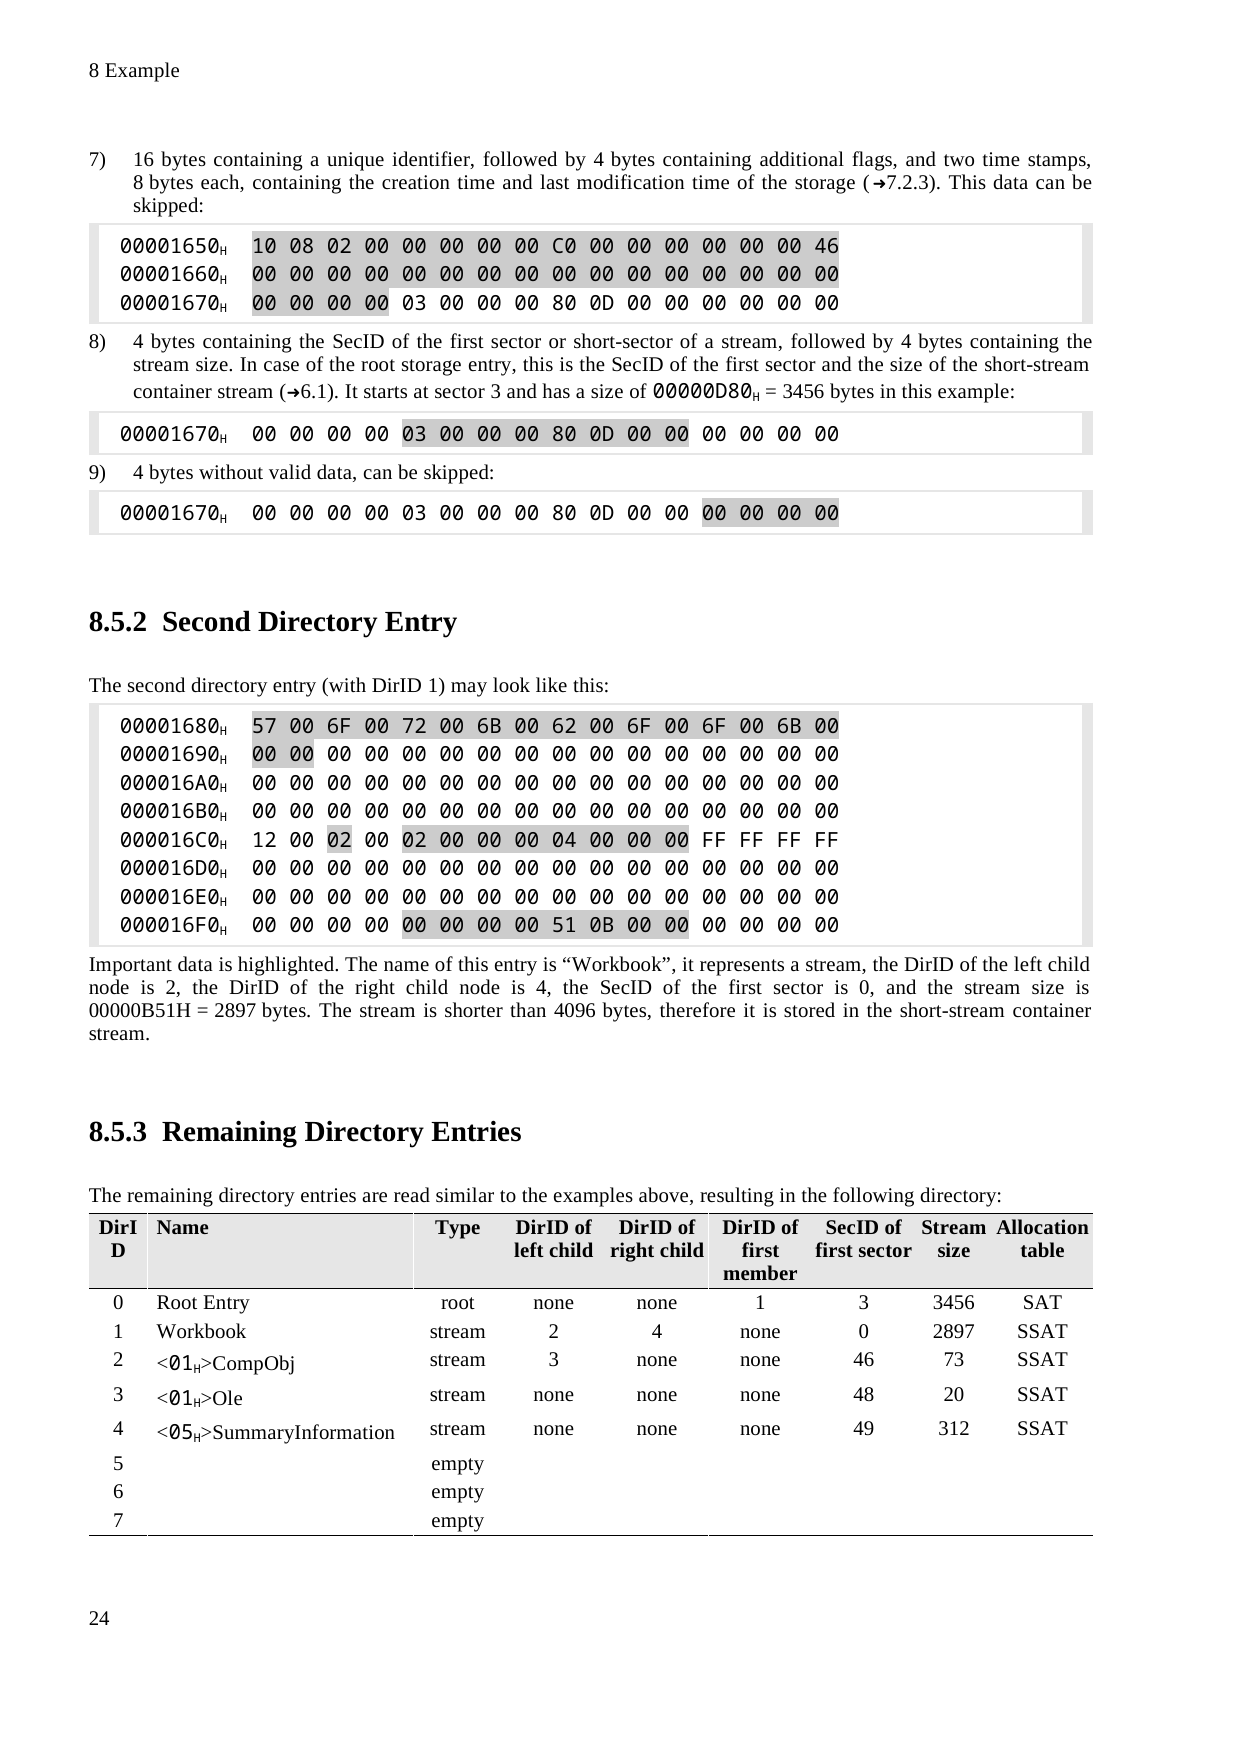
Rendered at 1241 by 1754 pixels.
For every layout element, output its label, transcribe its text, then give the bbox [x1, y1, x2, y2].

table_cell 1 [89, 1317, 147, 1345]
table_cell [605, 1506, 708, 1535]
table_cell [709, 1449, 812, 1477]
table_cell SAT [992, 1289, 1093, 1317]
table_cell [148, 1478, 413, 1506]
text The second directory entry (with DirID 1) may look like this: [88, 673, 1093, 697]
table_cell 3456 [915, 1289, 992, 1317]
table_header DirID of left child [502, 1214, 605, 1288]
table_cell none [605, 1345, 708, 1380]
table_cell 3 [502, 1345, 605, 1380]
table_cell none [709, 1317, 812, 1345]
table_cell [915, 1478, 992, 1506]
table_cell [812, 1449, 915, 1477]
table_cell root [414, 1289, 502, 1317]
table_cell 20 [915, 1380, 992, 1414]
table_header DirID [89, 1214, 147, 1288]
table_cell stream [414, 1345, 502, 1380]
subtitle Second Directory Entry [88, 606, 1093, 638]
table_header Type [414, 1214, 502, 1288]
table_cell SSAT [992, 1317, 1093, 1345]
text Important data is highlighted. The name of this entry is “Workbook”, it represents a stream, the DirID of the left child node is 2, the DirID of the right child node is 4, the SecID of the first sector is 0, and the stream size is 00000B51H = 2897 bytes. The stream is shorter than 4096 bytes, therefore it is stored in the short-stream container stream. [88, 953, 1093, 1045]
table_cell 4 [89, 1414, 147, 1448]
table_cell [502, 1449, 605, 1477]
table_cell [915, 1449, 992, 1477]
table_cell SSAT [992, 1345, 1093, 1380]
table_cell [812, 1506, 915, 1535]
table_cell stream [414, 1380, 502, 1414]
table_cell empty [414, 1506, 502, 1535]
table_cell [915, 1506, 992, 1535]
table_cell 2 [502, 1317, 605, 1345]
table_cell none [709, 1345, 812, 1380]
table_cell none [502, 1380, 605, 1414]
table_cell <01H>CompObj [148, 1345, 413, 1380]
table_cell SSAT [992, 1414, 1093, 1448]
table_header Allocation table [992, 1214, 1093, 1288]
table_cell Root Entry [148, 1289, 413, 1317]
table_header Name [148, 1214, 413, 1288]
table_cell 48 [812, 1380, 915, 1414]
table_cell <05H>SummaryInformation [148, 1414, 413, 1448]
table_cell 2 [89, 1345, 147, 1380]
table_cell none [709, 1414, 812, 1448]
table_cell Workbook [148, 1317, 413, 1345]
table_cell [502, 1506, 605, 1535]
text The remaining directory entries are read similar to the examples above, resulting in the following directory: [88, 1184, 1093, 1207]
list 16 bytes containing a unique identifier, followed by 4 bytes containing additional flags, and two time stamps, 8 bytes each, containing the creation time and last modification time of the storage (➜7.2.3). This data can be skipped: [88, 148, 1093, 217]
list 4 bytes without valid data, can be skipped: [88, 461, 1093, 484]
table_header DirID of first member [709, 1214, 812, 1288]
table_cell [148, 1506, 413, 1535]
table_cell SSAT [992, 1380, 1093, 1414]
table_cell none [605, 1380, 708, 1414]
table_cell none [502, 1289, 605, 1317]
table_cell 312 [915, 1414, 992, 1448]
table_cell none [605, 1414, 708, 1448]
table_cell none [502, 1414, 605, 1448]
table_cell 73 [915, 1345, 992, 1380]
table_cell 7 [89, 1506, 147, 1535]
table_cell 4 [605, 1317, 708, 1345]
table_cell empty [414, 1449, 502, 1477]
table_cell [812, 1478, 915, 1506]
table_cell 3 [89, 1380, 147, 1414]
table_cell empty [414, 1478, 502, 1506]
table_cell [992, 1449, 1093, 1477]
table_cell [709, 1478, 812, 1506]
table_cell 1 [709, 1289, 812, 1317]
text 00001670H 00 00 00 00 03 00 00 00 80 0D 00 00 00 00 00 00 [99, 492, 1082, 533]
subtitle Remaining Directory Entries [88, 1116, 1093, 1148]
table_cell 49 [812, 1414, 915, 1448]
table_cell [709, 1506, 812, 1535]
text 00001680H 57 00 6F 00 72 00 6B 00 62 00 6F 00 6F 00 6B 00 00001690H 00 00 00 00 00 00 00 00 00 00 00 00 00 00 00 00 000016A0H 00 00 00 00 00 00 00 00 00 00 00 00 00 00 00 00 000016B0H 00 00 00 00 00 00 00 00 00 00 00 00 00 00 00 00 000016C0H 12 00 02 00 02 00 00 00 04 00 00 00 FF FF FF FF 000016D0H 00 00 00 00 00 00 00 00 00 00 00 00 00 00 00 00 000016E0H 00 00 00 00 00 00 00 00 00 00 00 00 00 00 00 00 000016F0H 00 00 00 00 00 00 00 00 51 0B 00 00 00 00 00 00 [99, 705, 1082, 945]
table_header SecID of first sector [812, 1214, 915, 1288]
table_cell [148, 1449, 413, 1477]
table_cell none [605, 1289, 708, 1317]
table_cell [992, 1506, 1093, 1535]
table_cell 0 [89, 1289, 147, 1317]
text 00001650H 10 08 02 00 00 00 00 00 C0 00 00 00 00 00 00 46 00001660H 00 00 00 00 00 00 00 00 00 00 00 00 00 00 00 00 00001670H 00 00 00 00 03 00 00 00 80 0D 00 00 00 00 00 00 [99, 225, 1082, 322]
table_cell [992, 1478, 1093, 1506]
text 00001670H 00 00 00 00 03 00 00 00 80 0D 00 00 00 00 00 00 [99, 413, 1082, 453]
table_cell stream [414, 1317, 502, 1345]
table_cell 0 [812, 1317, 915, 1345]
table_cell [502, 1478, 605, 1506]
table_cell none [709, 1380, 812, 1414]
table_cell [605, 1478, 708, 1506]
table_header Stream size [915, 1214, 992, 1288]
table_cell 46 [812, 1345, 915, 1380]
table_cell 3 [812, 1289, 915, 1317]
list 4 bytes containing the SecID of the first sector or short-sector of a stream, followed by 4 bytes containing the stream size. In case of the root storage entry, this is the SecID of the first sector and the size of the short-stream container stream (➜6.1). It starts at sector 3 and has a size of 00000D80H = 3456 bytes in this example: [88, 330, 1093, 405]
table_cell stream [414, 1414, 502, 1448]
table_cell 2897 [915, 1317, 992, 1345]
table_header DirID of right child [605, 1214, 708, 1288]
table_cell <01H>Ole [148, 1380, 413, 1414]
table_cell 6 [89, 1478, 147, 1506]
table_cell 5 [89, 1449, 147, 1477]
table_cell [605, 1449, 708, 1477]
